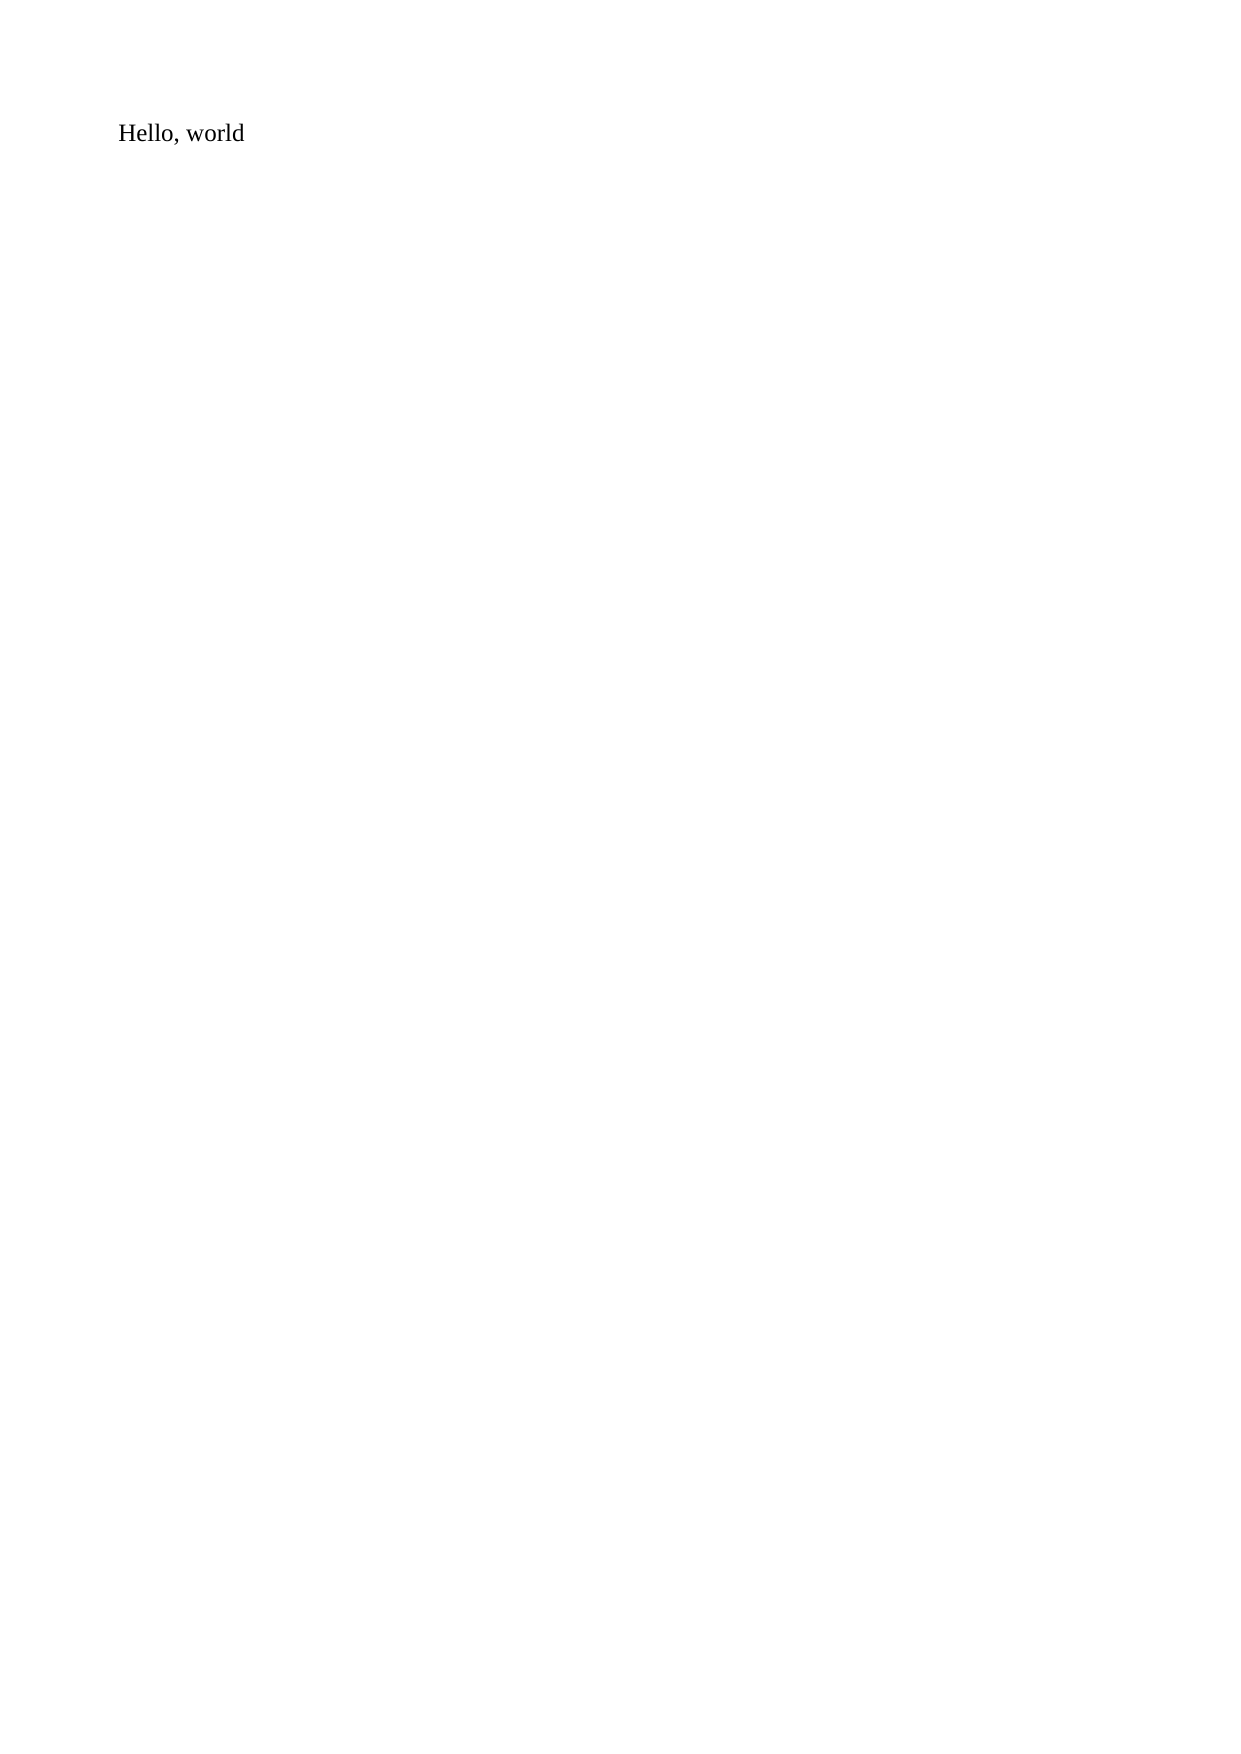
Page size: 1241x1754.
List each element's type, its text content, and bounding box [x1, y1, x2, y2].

text Hello, world [118, 118, 1122, 147]
